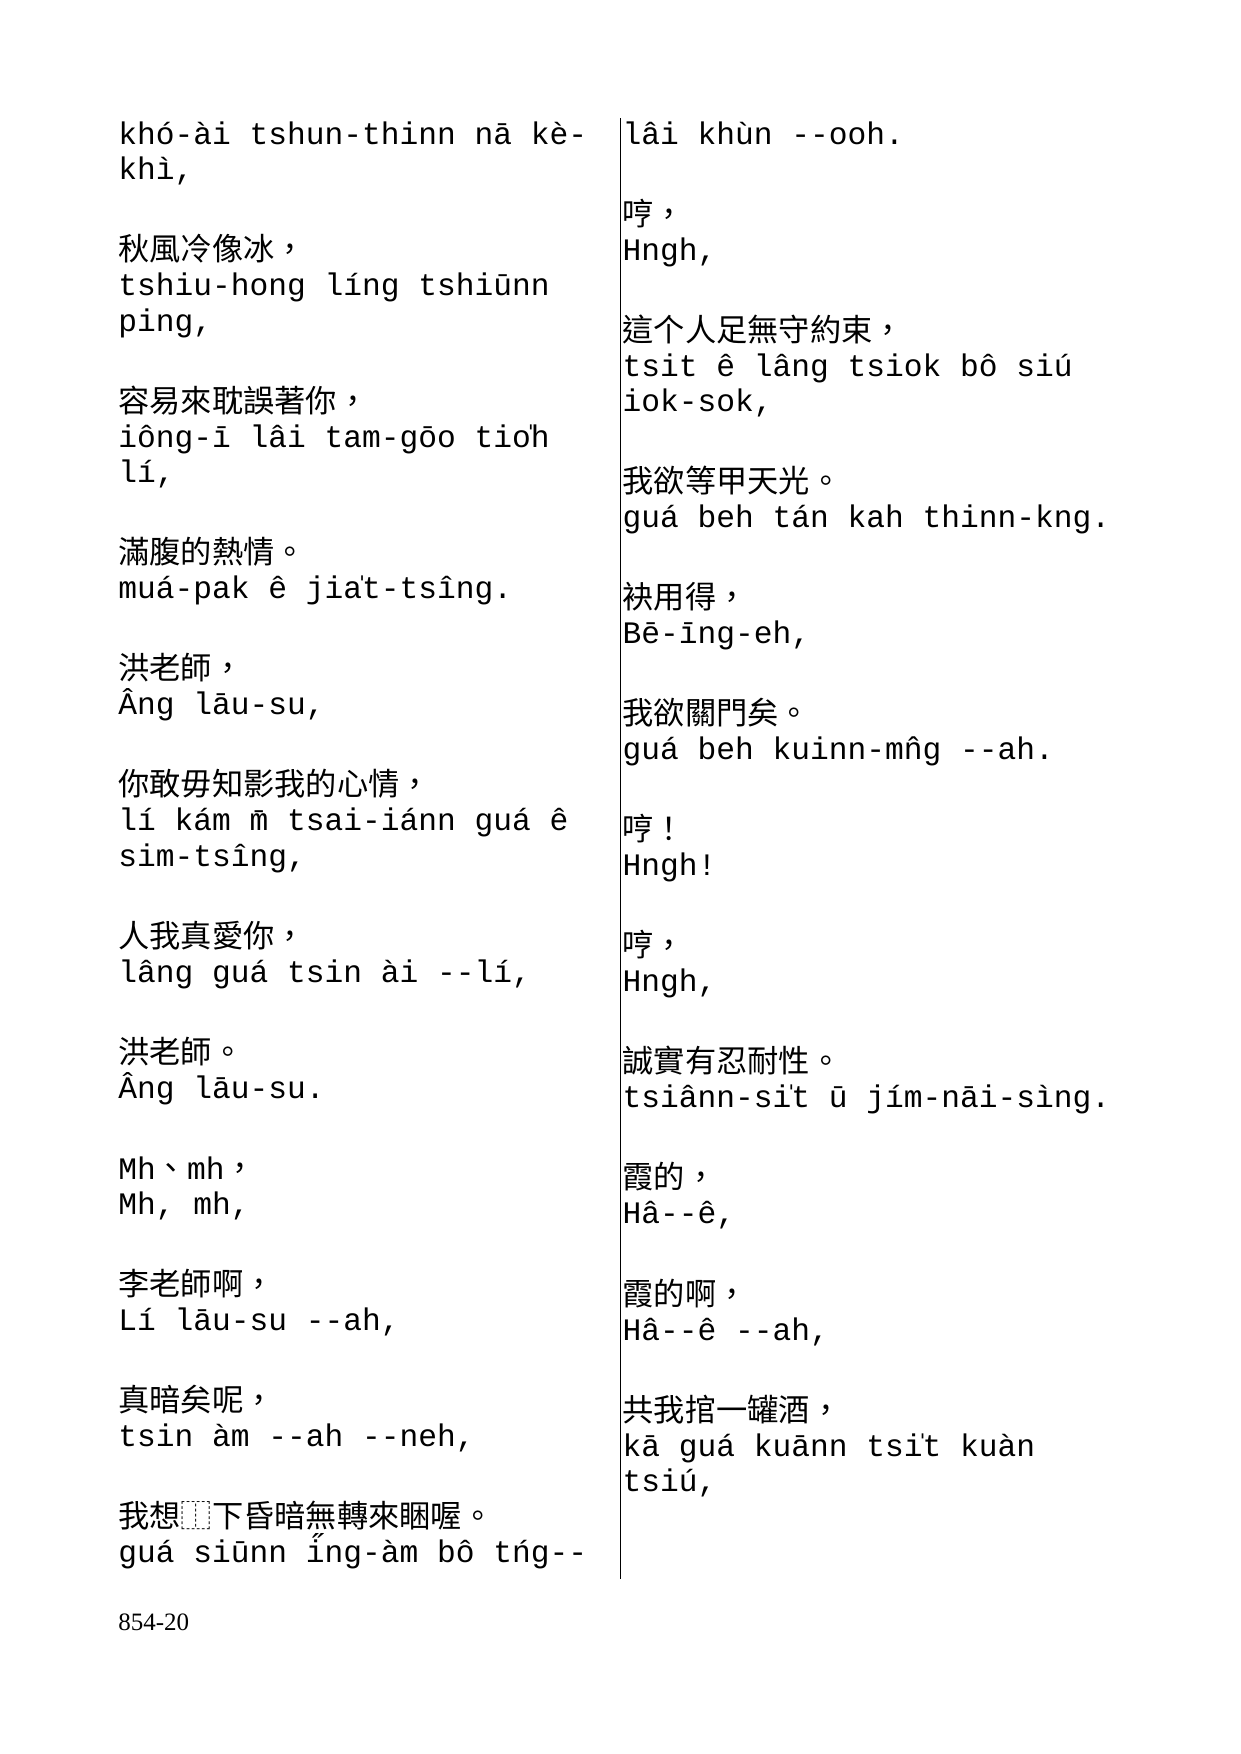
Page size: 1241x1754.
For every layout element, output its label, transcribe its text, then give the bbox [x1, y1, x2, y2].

text tsin àm --ah --neh, [118, 1421, 618, 1456]
text guá beh tán kah thinn-kng. [622, 502, 1122, 537]
text 洪老師。 [118, 1027, 618, 1072]
text 哼！ [622, 804, 1122, 850]
text 李老師啊， [118, 1259, 618, 1304]
text guá siūnn i̋ng-àm bô tńg-- [118, 1537, 618, 1572]
text guá beh kuinn-mn̂g --ah. [622, 734, 1122, 769]
text 我欲等甲天光。 [622, 456, 1122, 502]
text tsiânn-si̍t ū jím-nāi-sìng. [622, 1082, 1122, 1117]
text 真暗矣呢， [118, 1375, 618, 1421]
text 滿腹的熱情。 [118, 527, 618, 572]
text 哼， [622, 189, 1122, 234]
text 這个人足無守約束， [622, 305, 1122, 350]
text Hngh, [622, 966, 1122, 1001]
text khó-ài tshun-thinn nā kè-khì, [118, 118, 618, 189]
text 人我真愛你， [118, 911, 618, 956]
text Lí lāu-su --ah, [118, 1304, 618, 1340]
text Bē-īng-eh, [622, 618, 1122, 653]
text 袂用得， [622, 572, 1122, 618]
text lâng guá tsin ài --lí, [118, 956, 618, 991]
text Âng lāu-su. [118, 1072, 618, 1107]
text 我欲關門矣。 [622, 688, 1122, 734]
text 洪老師， [118, 643, 618, 688]
text 霞的啊， [622, 1269, 1122, 1314]
text lâi khùn --ooh. [622, 118, 1122, 153]
text muá-pak ê jia̍t-tsîng. [118, 572, 618, 608]
text kā guá kuānn tsi̍t kuàn tsiú, [622, 1430, 1122, 1501]
text Âng lāu-su, [118, 688, 618, 724]
text iông-ī lâi tam-gōo tio̍h lí, [118, 421, 618, 492]
text tshiu-hong líng tshiūnn ping, [118, 269, 618, 340]
text 共我捾一罐酒， [622, 1385, 1122, 1430]
text Hâ--ê, [622, 1198, 1122, 1233]
text 哼， [622, 921, 1122, 966]
text Hâ--ê --ah, [622, 1314, 1122, 1349]
text 秋風冷像冰， [118, 224, 618, 269]
text Mh、mh， [118, 1143, 618, 1188]
text tsit ê lâng tsiok bô siú iok-sok, [622, 350, 1122, 421]
text 你敢毋知影我的心情， [118, 759, 618, 804]
text 我想⿰下昏暗無轉來睏喔。 [118, 1491, 618, 1537]
text 容易來耽誤著你， [118, 376, 618, 421]
text Hngh, [622, 234, 1122, 269]
text Hngh! [622, 850, 1122, 885]
text 霞的， [622, 1153, 1122, 1198]
text lí kám m̄ tsai-iánn guá ê sim-tsîng, [118, 804, 618, 875]
text Mh, mh, [118, 1188, 618, 1224]
text 誠實有忍耐性。 [622, 1037, 1122, 1082]
